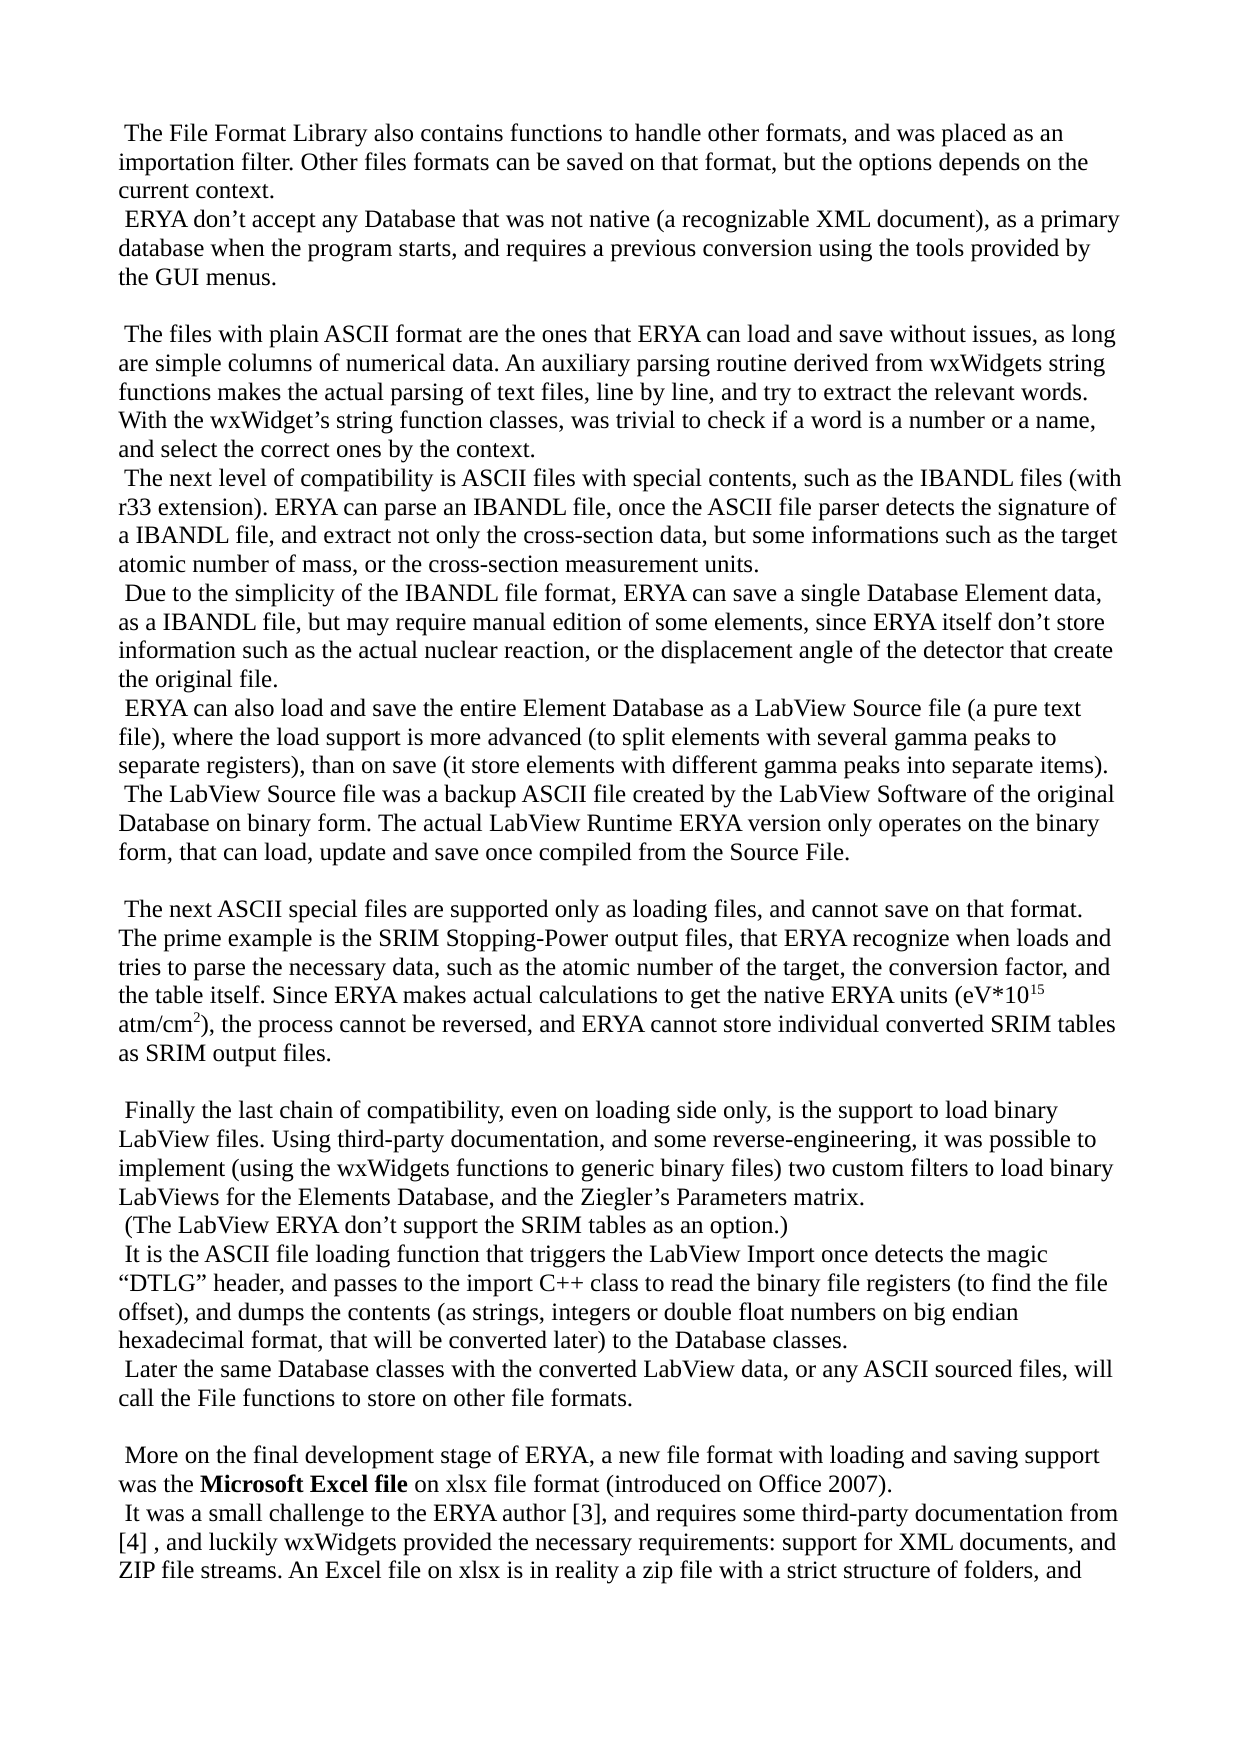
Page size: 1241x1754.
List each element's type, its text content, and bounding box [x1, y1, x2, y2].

text It is the ASCII file loading function that triggers the LabView Import once detects the magic “DTLG” header, and passes to the import C++ class to read the binary file registers (to find the file offset), and dumps the contents (as strings, integers or double float numbers on big endian hexadecimal format, that will be converted later) to the Database classes. [118, 1239, 1122, 1354]
text The LabView Source file was a backup ASCII file created by the LabView Software of the original Database on binary form. The actual LabView Runtime ERYA version only operates on the binary form, that can load, update and save once compiled from the Source File. [118, 779, 1122, 866]
text Due to the simplicity of the IBANDL file format, ERYA can save a single Database Element data, as a IBANDL file, but may require manual edition of some elements, since ERYA itself don’t store information such as the actual nuclear reaction, or the displacement angle of the detector that create the original file. [118, 578, 1122, 693]
text More on the final development stage of ERYA, a new file format with loading and saving support was the Microsoft Excel file on xlsx file format (introduced on Office 2007). [118, 1441, 1122, 1498]
text ERYA don’t accept any Database that was not native (a recognizable XML document), as a primary database when the program starts, and requires a previous conversion using the tools provided by the GUI menus. [118, 204, 1122, 291]
text Finally the last chain of compatibility, even on loading side only, is the support to load binary LabView files. Using third-party documentation, and some reverse-engineering, it was possible to implement (using the wxWidgets functions to generic binary files) two custom filters to load binary LabViews for the Elements Database, and the Ziegler’s Parameters matrix. [118, 1096, 1122, 1211]
text It was a small challenge to the ERYA author [3], and requires some third-party documentation from [4] , and luckily wxWidgets provided the necessary requirements: support for XML documents, and ZIP file streams. An Excel file on xlsx is in reality a zip file with a strict structure of folders, and [118, 1498, 1122, 1584]
text The files with plain ASCII format are the ones that ERYA can load and save without issues, as long are simple columns of numerical data. An auxiliary parsing routine derived from wxWidgets string functions makes the actual parsing of text files, line by line, and try to extract the relevant words. With the wxWidget’s string function classes, was trivial to check if a word is a number or a name, and select the correct ones by the context. [118, 319, 1122, 463]
text Later the same Database classes with the converted LabView data, or any ASCII sourced files, will call the File functions to store on other file formats. [118, 1354, 1122, 1412]
text The next level of compatibility is ASCII files with special contents, such as the IBANDL files (with r33 extension). ERYA can parse an IBANDL file, once the ASCII file parser detects the signature of a IBANDL file, and extract not only the cross-section data, but some informations such as the target atomic number of mass, or the cross-section measurement units. [118, 463, 1122, 578]
text The File Format Library also contains functions to handle other formats, and was placed as an importation filter. Other files formats can be saved on that format, but the options depends on the current context. [118, 118, 1122, 204]
text The next ASCII special files are supported only as loading files, and cannot save on that format. The prime example is the SRIM Stopping-Power output files, that ERYA recognize when loads and tries to parse the necessary data, such as the atomic number of the target, the conversion factor, and the table itself. Since ERYA makes actual calculations to get the native ERYA units (eV*1015 atm/cm2), the process cannot be reversed, and ERYA cannot store individual converted SRIM tables as SRIM output files. [118, 894, 1122, 1067]
text ERYA can also load and save the entire Element Database as a LabView Source file (a pure text file), where the load support is more advanced (to split elements with several gamma peaks to separate registers), than on save (it store elements with different gamma peaks into separate items). [118, 693, 1122, 779]
text (The LabView ERYA don’t support the SRIM tables as an option.) [118, 1211, 1122, 1239]
